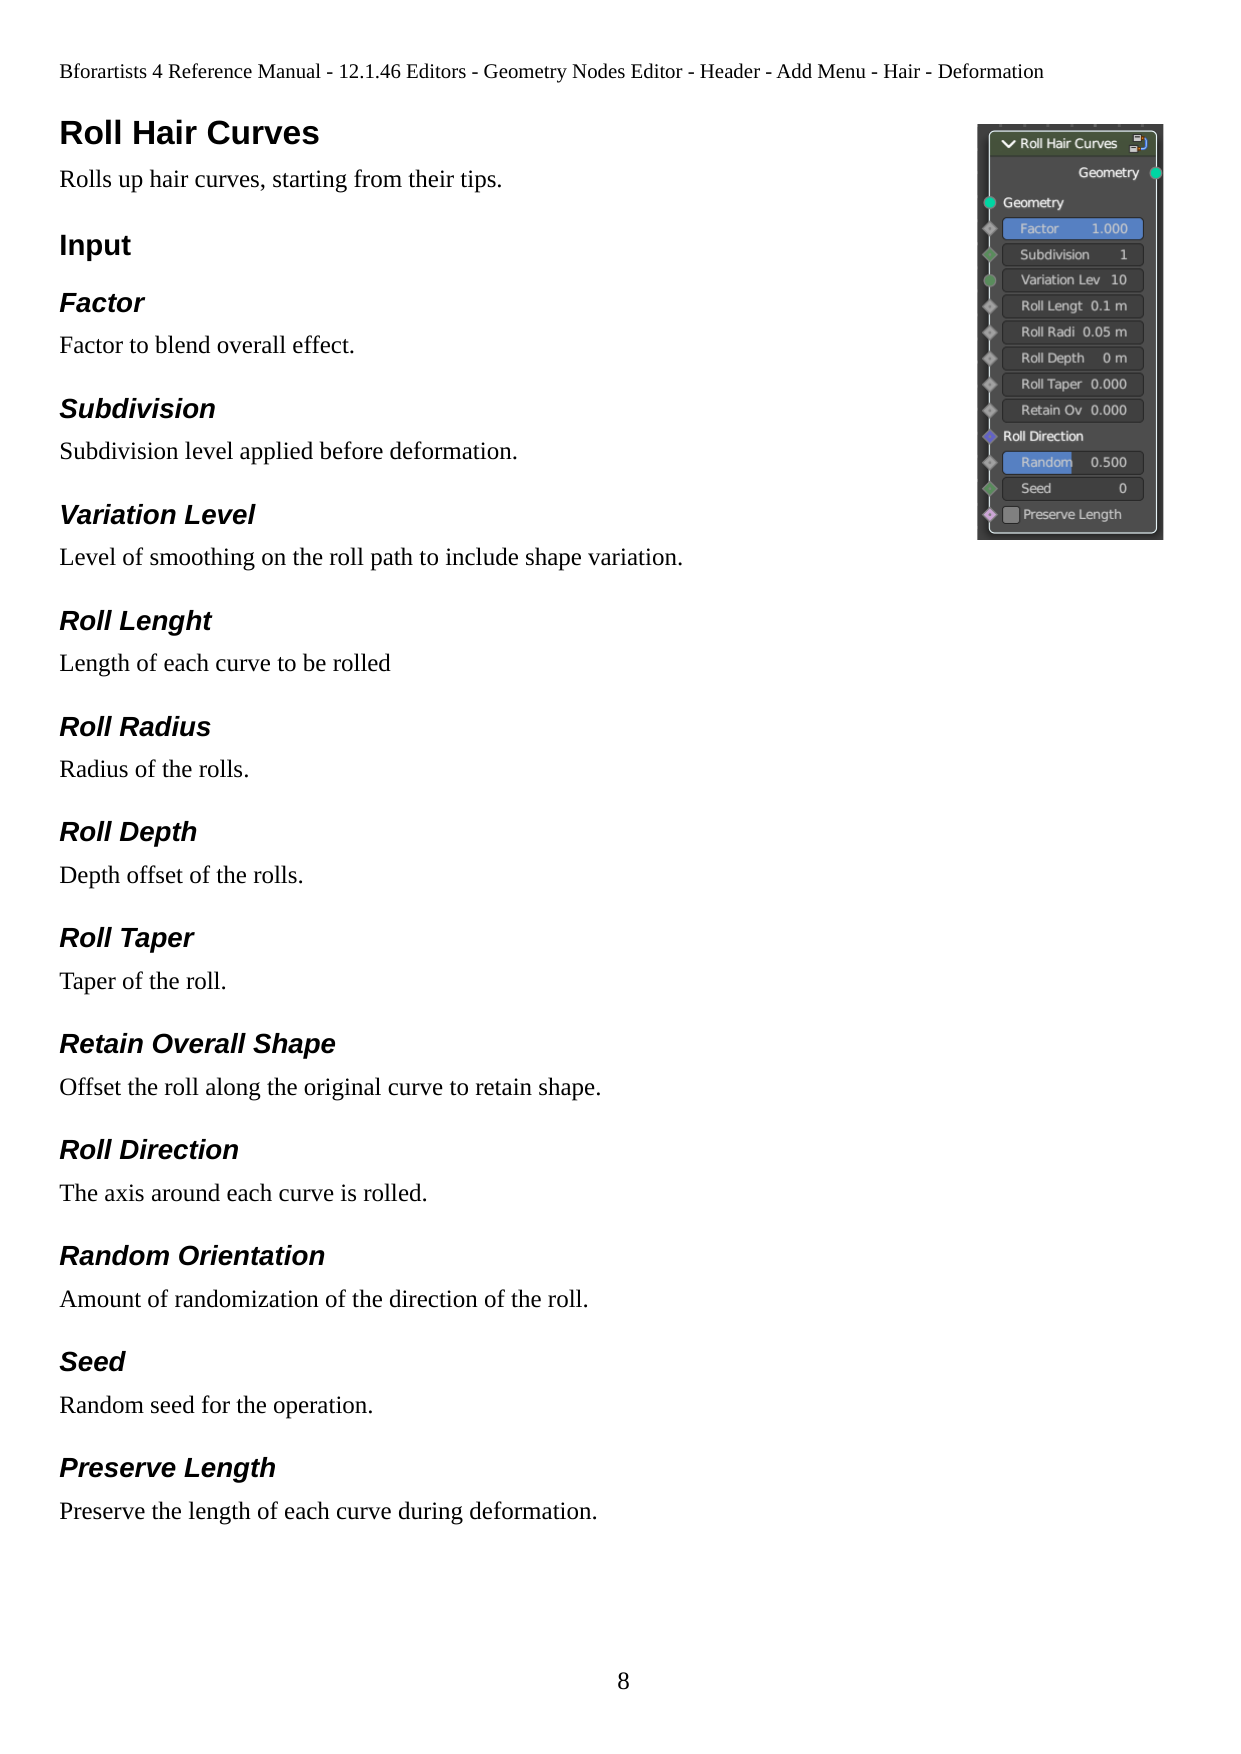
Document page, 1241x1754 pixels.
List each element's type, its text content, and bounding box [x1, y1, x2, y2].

text Taper of the roll. [59, 966, 1181, 995]
subtitle Roll Lenght [59, 604, 1181, 636]
subtitle Retain Overall Shape [59, 1028, 1181, 1059]
text Amount of randomization of the direction of the roll. [59, 1284, 1181, 1313]
picture [977, 124, 1164, 540]
subtitle Roll Taper [59, 922, 1181, 954]
subtitle Roll Radius [59, 710, 1181, 742]
subtitle Preserve Length [59, 1451, 1181, 1483]
subtitle Roll Depth [59, 816, 1181, 848]
text Level of smoothing on the roll path to include shape variation. [59, 542, 1181, 571]
text Preserve the length of each curve during deformation. [59, 1496, 1181, 1524]
text Depth offset of the rolls. [59, 860, 1181, 889]
text Offset the roll along the original curve to retain shape. [59, 1072, 1181, 1101]
text Rolls up hair curves, starting from their tips. [59, 164, 977, 192]
subtitle [1164, 392, 1181, 424]
text Subdivision level applied before deformation. [59, 436, 977, 465]
text Random seed for the operation. [59, 1390, 1181, 1419]
subtitle Seed [59, 1346, 1181, 1377]
text The axis around each curve is rolled. [59, 1178, 1181, 1207]
subtitle Random Orientation [59, 1239, 1181, 1271]
subtitle Roll Hair Curves [59, 113, 1181, 151]
subtitle Variation Level [59, 498, 977, 530]
subtitle Factor [59, 286, 977, 318]
text Factor to blend overall effect. [59, 331, 977, 359]
subtitle Input [59, 227, 977, 261]
text Length of each curve to be rolled [59, 648, 1181, 677]
subtitle [1164, 227, 1181, 261]
subtitle [1164, 498, 1181, 530]
subtitle Subdivision [59, 392, 977, 424]
subtitle [1164, 286, 1181, 318]
text Radius of the rolls. [59, 754, 1181, 783]
subtitle Roll Direction [59, 1134, 1181, 1166]
